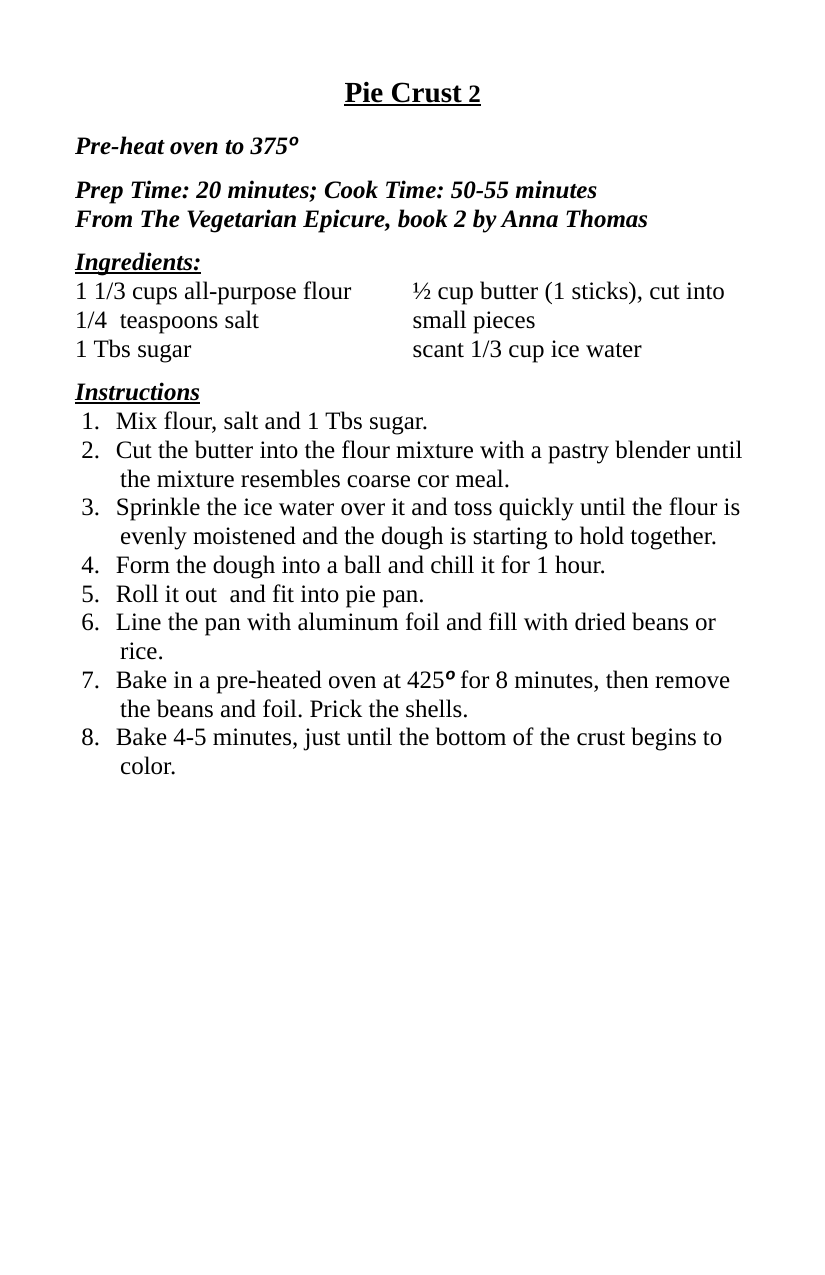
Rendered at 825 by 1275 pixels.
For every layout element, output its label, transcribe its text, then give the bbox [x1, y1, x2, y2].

list Line the pan with aluminum foil and fill with dried beans or rice. [75, 607, 750, 665]
text 1 Tbs sugar [75, 334, 412, 362]
subtitle From The Vegetarian Epicure, book 2 by Anna Thomas [75, 204, 750, 232]
list Bake 4-5 minutes, just until the bottom of the crust begins to color. [75, 722, 750, 780]
subtitle Pre-heat oven to 375º [75, 131, 750, 160]
subtitle Instructions [75, 377, 750, 406]
list Form the dough into a ball and chill it for 1 hour. [75, 550, 750, 579]
list Sprinkle the ice water over it and toss quickly until the flour is evenly moistened and the dough is starting to hold together. [75, 492, 750, 550]
subtitle Prep Time: 20 minutes; Cook Time: 50-55 minutes [75, 175, 750, 204]
text ½ cup butter (1 sticks), cut into small pieces [412, 276, 750, 334]
list Mix flour, salt and 1 Tbs sugar. [75, 406, 750, 435]
subtitle Pie Crust 2 [75, 75, 750, 108]
list Cut the butter into the flour mixture with a pastry blender until the mixture resembles coarse cor meal. [75, 435, 750, 492]
subtitle Ingredients: [75, 247, 750, 276]
list Roll it out and fit into pie pan. [75, 579, 750, 607]
text 1/4 teaspoons salt [75, 305, 412, 334]
text scant 1/3 cup ice water [412, 334, 750, 362]
text 1 1/3 cups all-purpose flour [75, 276, 412, 305]
list Bake in a pre-heated oven at 425º for 8 minutes, then remove the beans and foil. Prick the shells. [75, 665, 750, 722]
